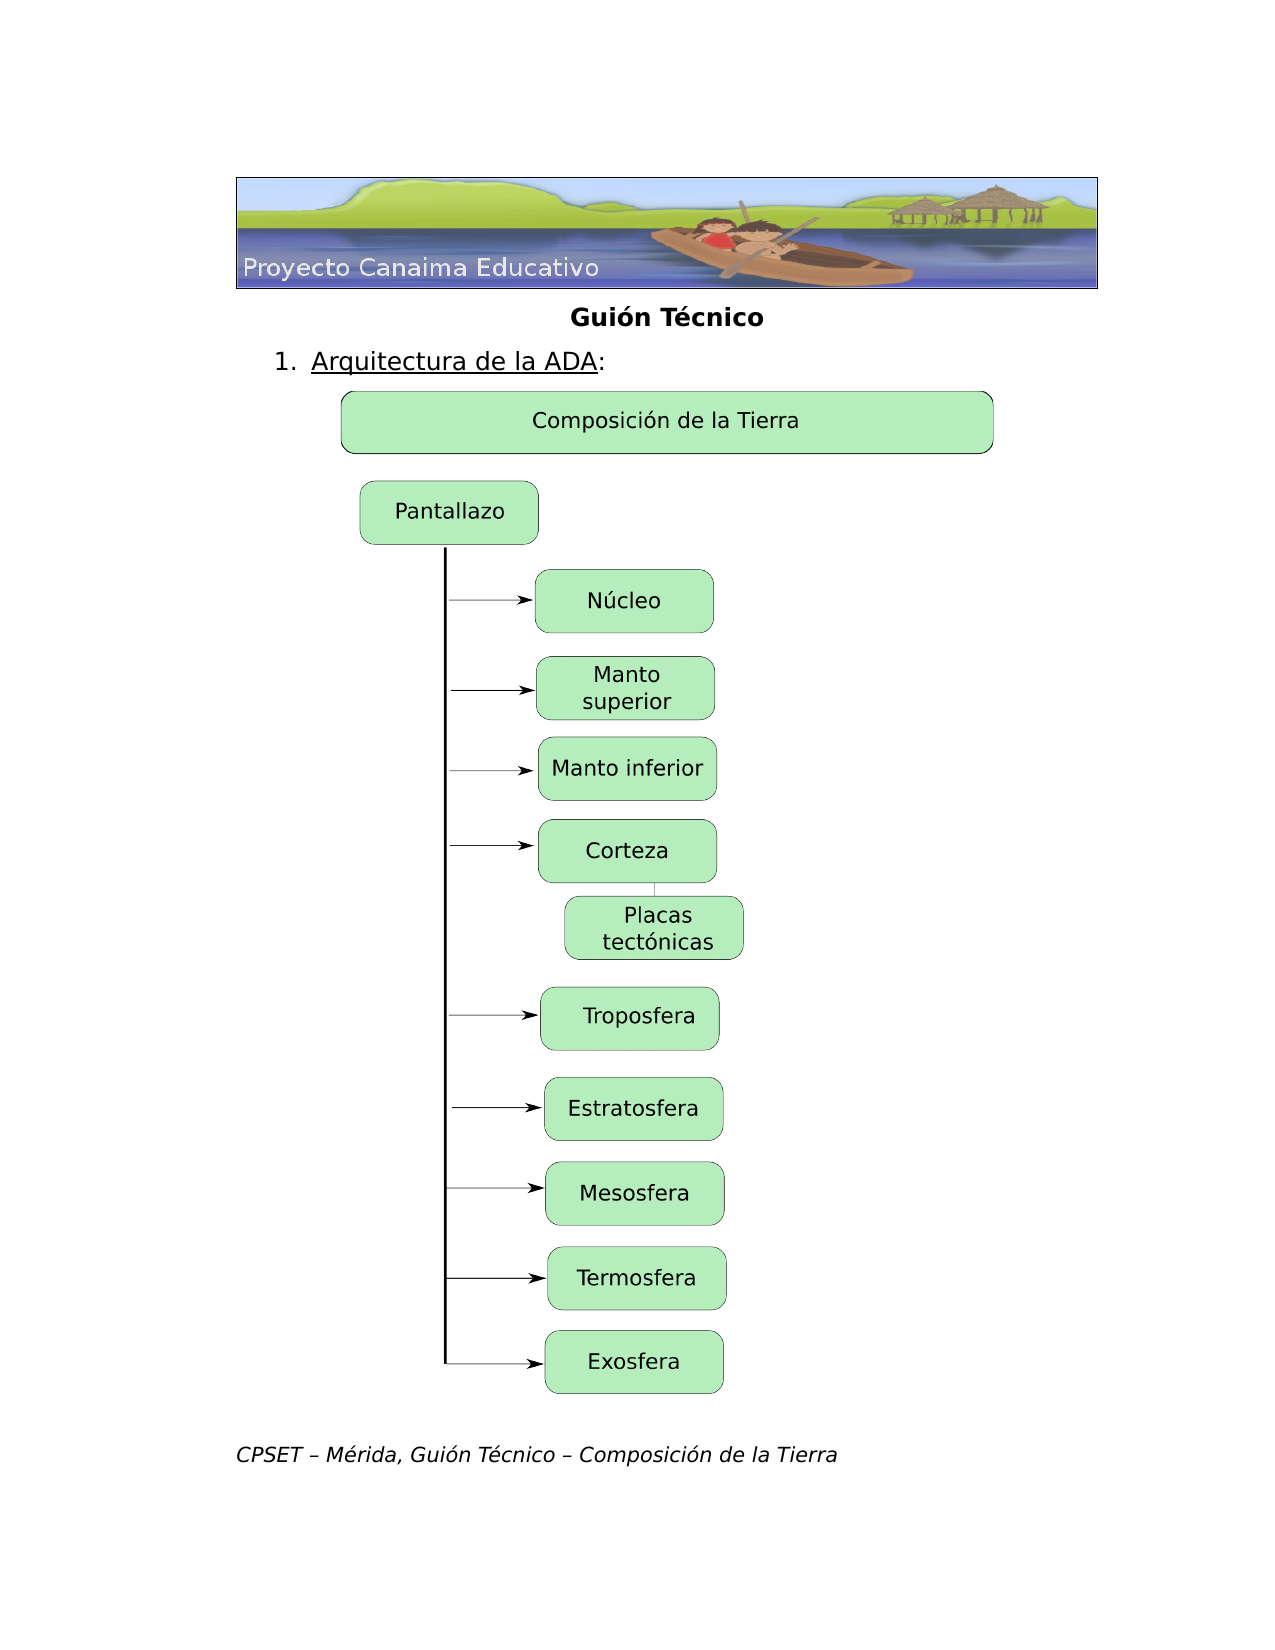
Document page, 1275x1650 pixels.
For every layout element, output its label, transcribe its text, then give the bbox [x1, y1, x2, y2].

list Arquitectura de la ADA: [274, 347, 1098, 376]
picture [340, 391, 994, 1394]
text Guión Técnico [236, 289, 1098, 333]
picture [237, 178, 1097, 288]
